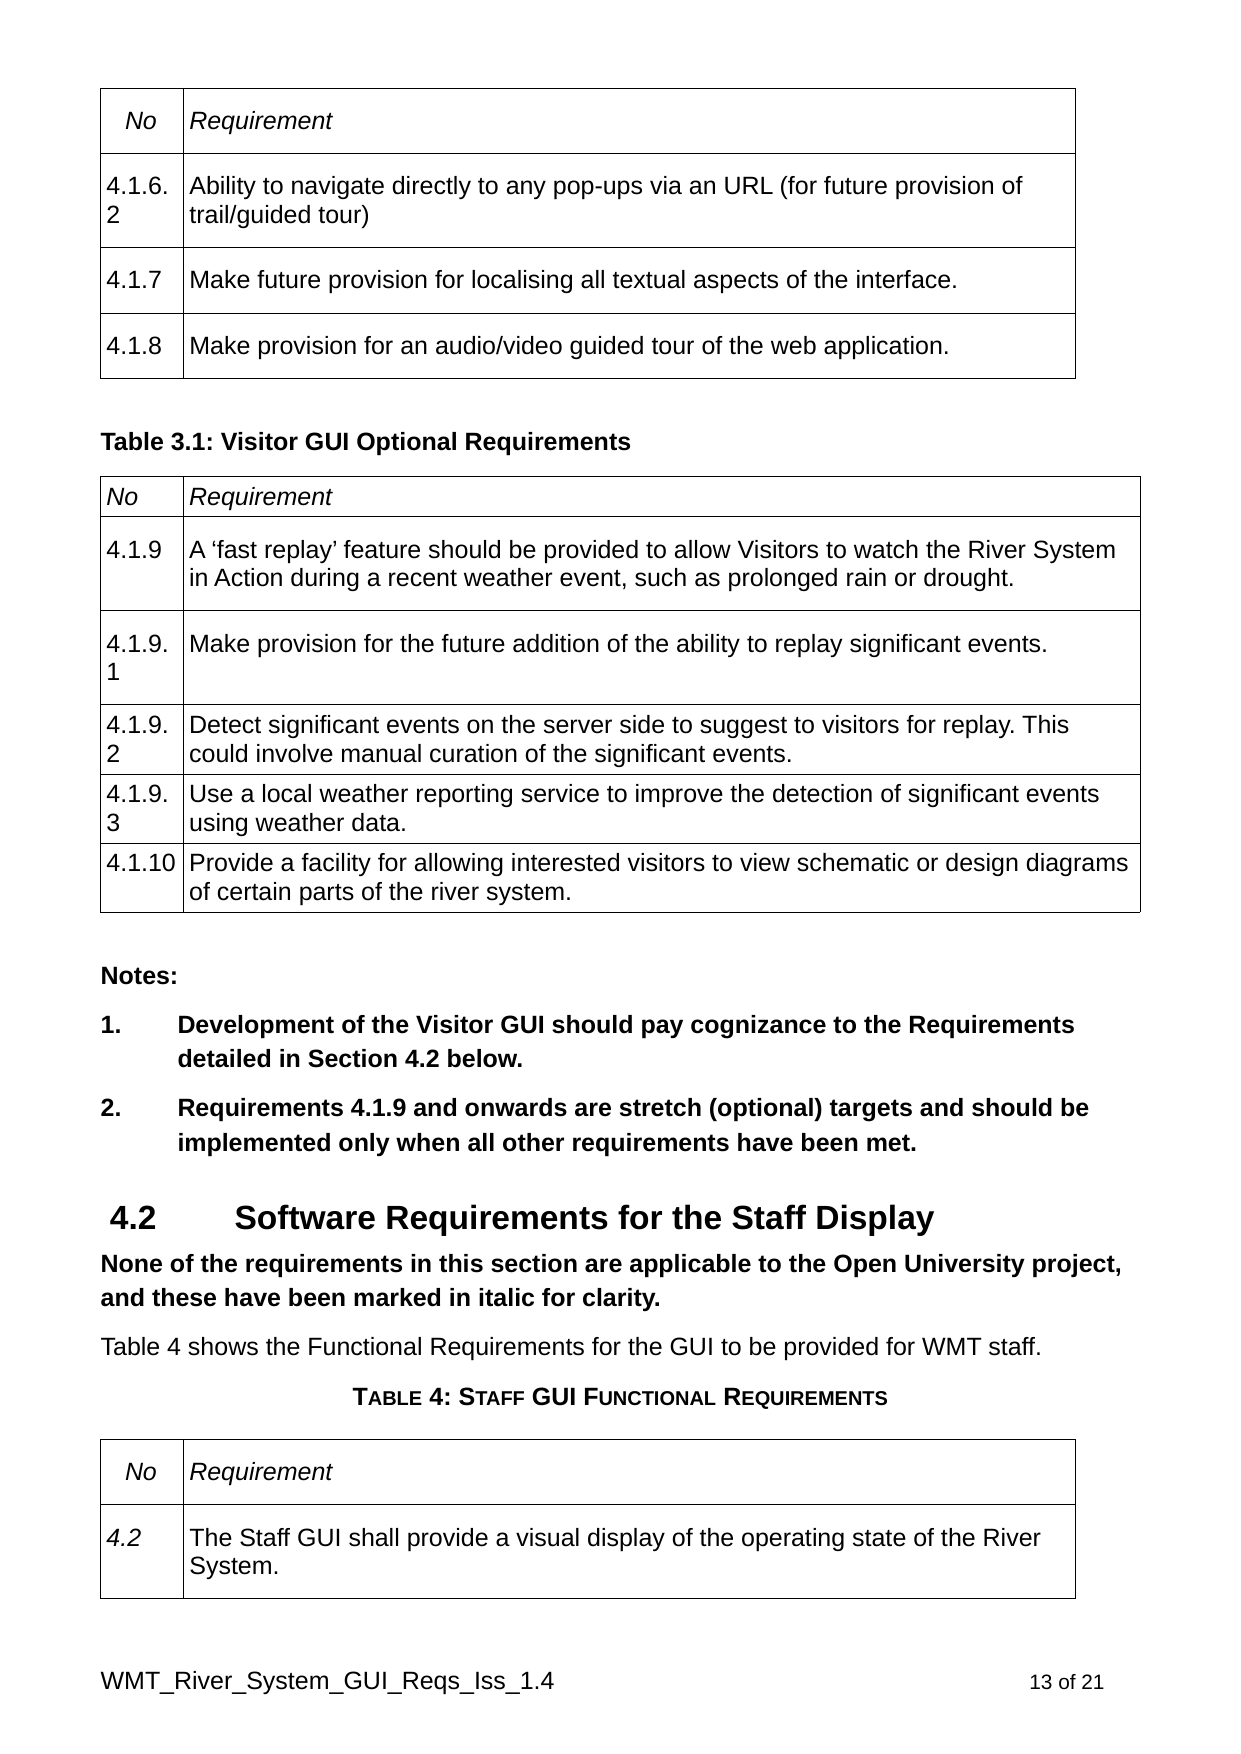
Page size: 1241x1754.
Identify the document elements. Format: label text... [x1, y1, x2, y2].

text 1. Development of the Visitor GUI should pay cognizance to the Requirements detailed in Section 4.2 below. [100, 1010, 1140, 1073]
table_cell 4.2 [101, 1505, 183, 1598]
text None of the requirements in this section are applicable to the Open University project, and these have been marked in italic for clarity. [100, 1249, 1140, 1312]
table_cell 4.1.7 [101, 248, 183, 312]
table_cell Make provision for an audio/video guided tour of the web application. [184, 314, 1075, 378]
table_cell A ‘fast replay’ feature should be provided to allow Visitors to watch the River System in Action during a recent weather event, such as prolonged rain or drought. [184, 517, 1140, 610]
table_cell 4.1.8 [101, 314, 183, 378]
table_cell 4.1.9 [101, 517, 183, 610]
table_cell Use a local weather reporting service to improve the detection of significant events using weather data. [184, 775, 1140, 842]
table_cell Make future provision for localising all textual aspects of the interface. [184, 248, 1075, 312]
table_cell Detect significant events on the server side to suggest to visitors for replay. This could involve manual curation of the significant events. [184, 705, 1140, 773]
subtitle Table 4: Staff GUI Functional Requirements [100, 1381, 1140, 1410]
table_header Requirement [184, 477, 1140, 516]
table_header No [101, 477, 183, 516]
table_cell 4.1.10 [101, 844, 183, 912]
text 2. Requirements 4.1.9 and onwards are stretch (optional) targets and should be implemented only when all other requirements have been met. [100, 1093, 1140, 1157]
table_header No [101, 1440, 183, 1504]
text Table 4 shows the Functional Requirements for the GUI to be provided for WMT staff. [100, 1332, 1140, 1361]
table_cell The Staff GUI shall provide a visual display of the operating state of the River System. [184, 1505, 1075, 1598]
table_header Requirement [184, 89, 1075, 153]
table_cell 4.1.9.2 [101, 705, 183, 773]
table_cell Make provision for the future addition of the ability to replay significant events. [184, 611, 1140, 704]
table_cell Provide a facility for allowing interested visitors to view schematic or design diagrams of certain parts of the river system. [184, 844, 1140, 912]
table_header Requirement [184, 1440, 1075, 1504]
table_cell 4.1.9.1 [101, 611, 183, 704]
table_header No [101, 89, 183, 153]
subtitle Software Requirements for the Staff Display [100, 1198, 1140, 1236]
table_cell Ability to navigate directly to any pop-ups via an URL (for future provision of trail/guided tour) [184, 154, 1075, 247]
table_cell 4.1.9.3 [101, 775, 183, 842]
table_cell 4.1.6.2 [101, 154, 183, 247]
text Table 3.1: Visitor GUI Optional Requirements [100, 427, 1140, 456]
